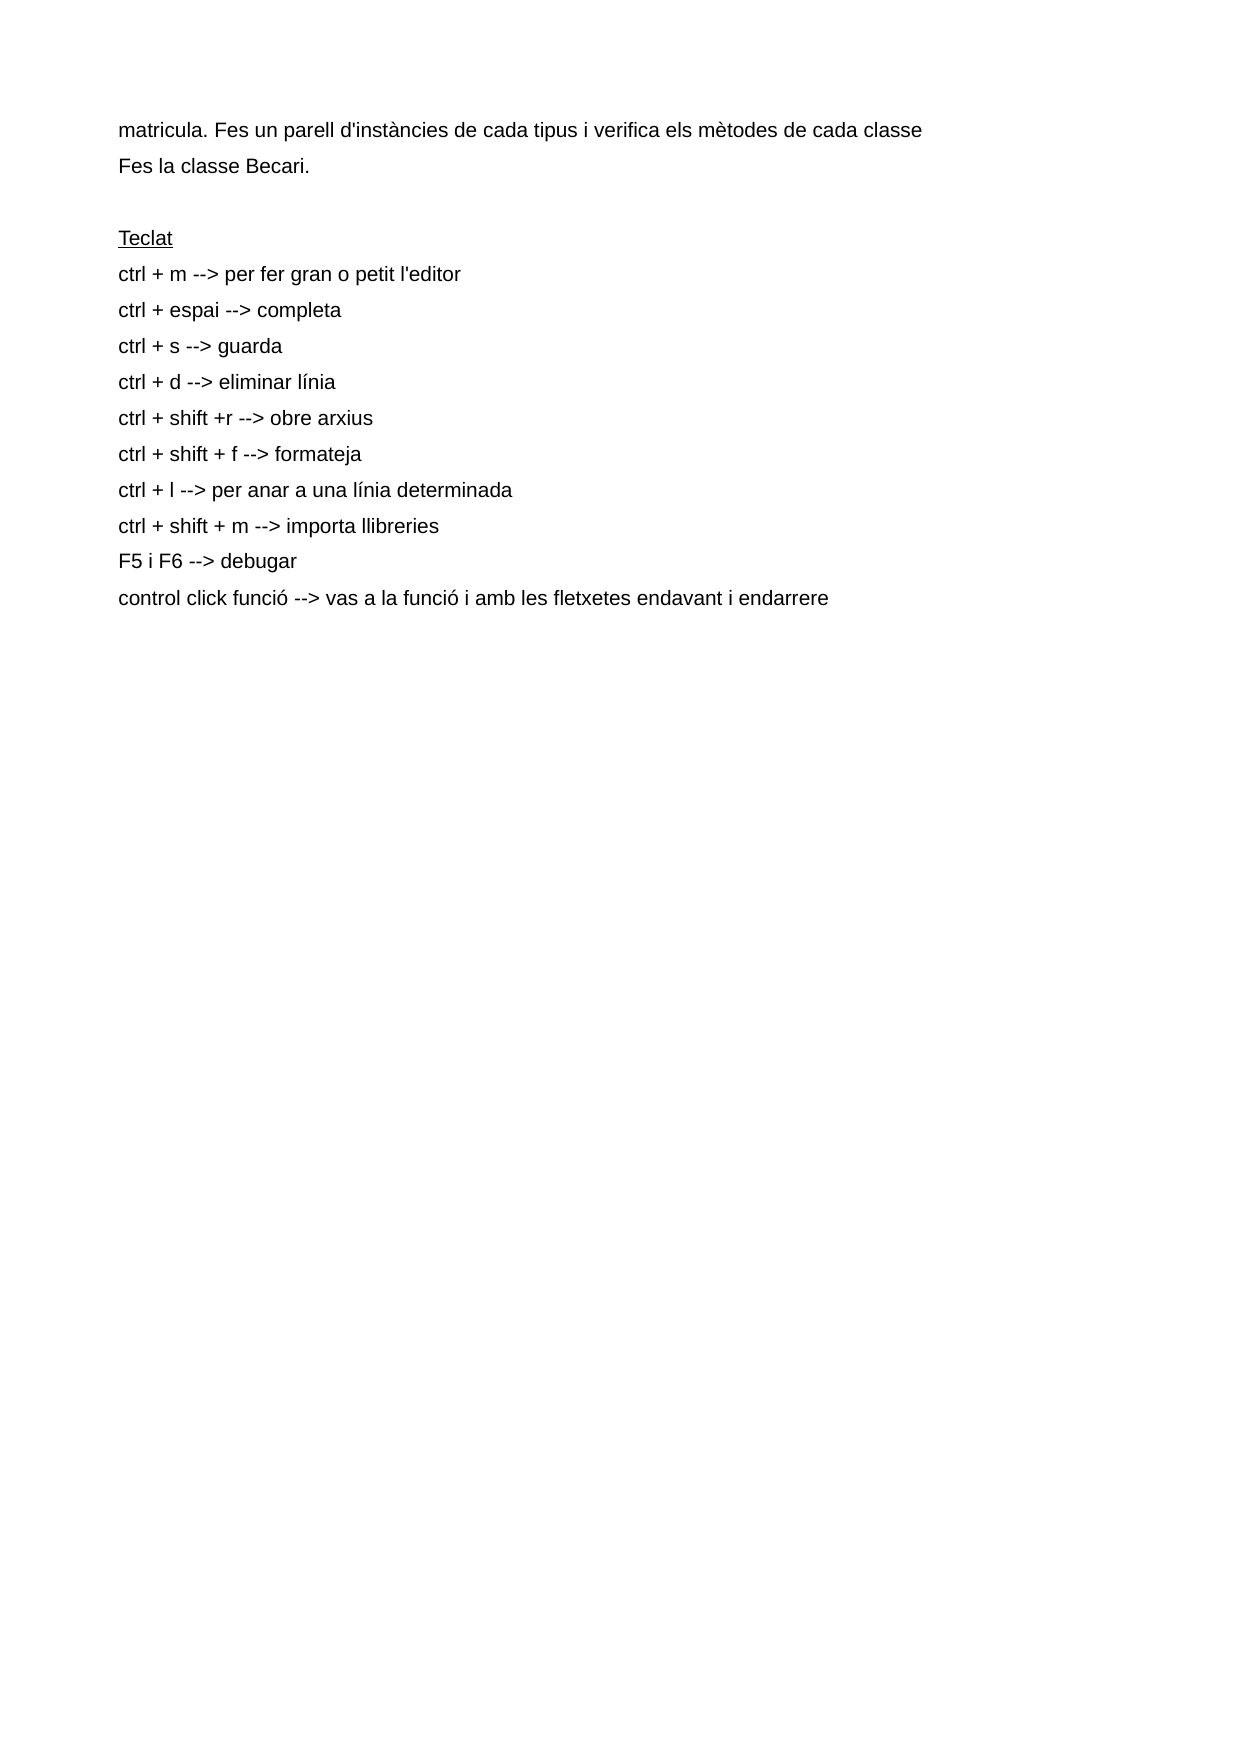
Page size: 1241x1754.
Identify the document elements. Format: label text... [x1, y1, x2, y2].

text Fes la classe Becari. [118, 154, 1122, 178]
text ctrl + s --> guarda [118, 334, 1122, 358]
text ctrl + espai --> completa [118, 298, 1122, 322]
text ctrl + shift + m --> importa llibreries [118, 513, 1122, 537]
text F5 i F6 --> debugar [118, 549, 1122, 573]
text matricula. Fes un parell d'instàncies de cada tipus i verifica els mètodes de cada classe [118, 118, 1122, 142]
text control click funció --> vas a la funció i amb les fletxetes endavant i endarrere [118, 585, 1122, 609]
text ctrl + m --> per fer gran o petit l'editor [118, 262, 1122, 286]
text ctrl + l --> per anar a una línia determinada [118, 477, 1122, 501]
text ctrl + shift + f --> formateja [118, 442, 1122, 466]
text ctrl + d --> eliminar línia [118, 370, 1122, 394]
text ctrl + shift +r --> obre arxius [118, 406, 1122, 429]
text Teclat [118, 226, 1122, 250]
